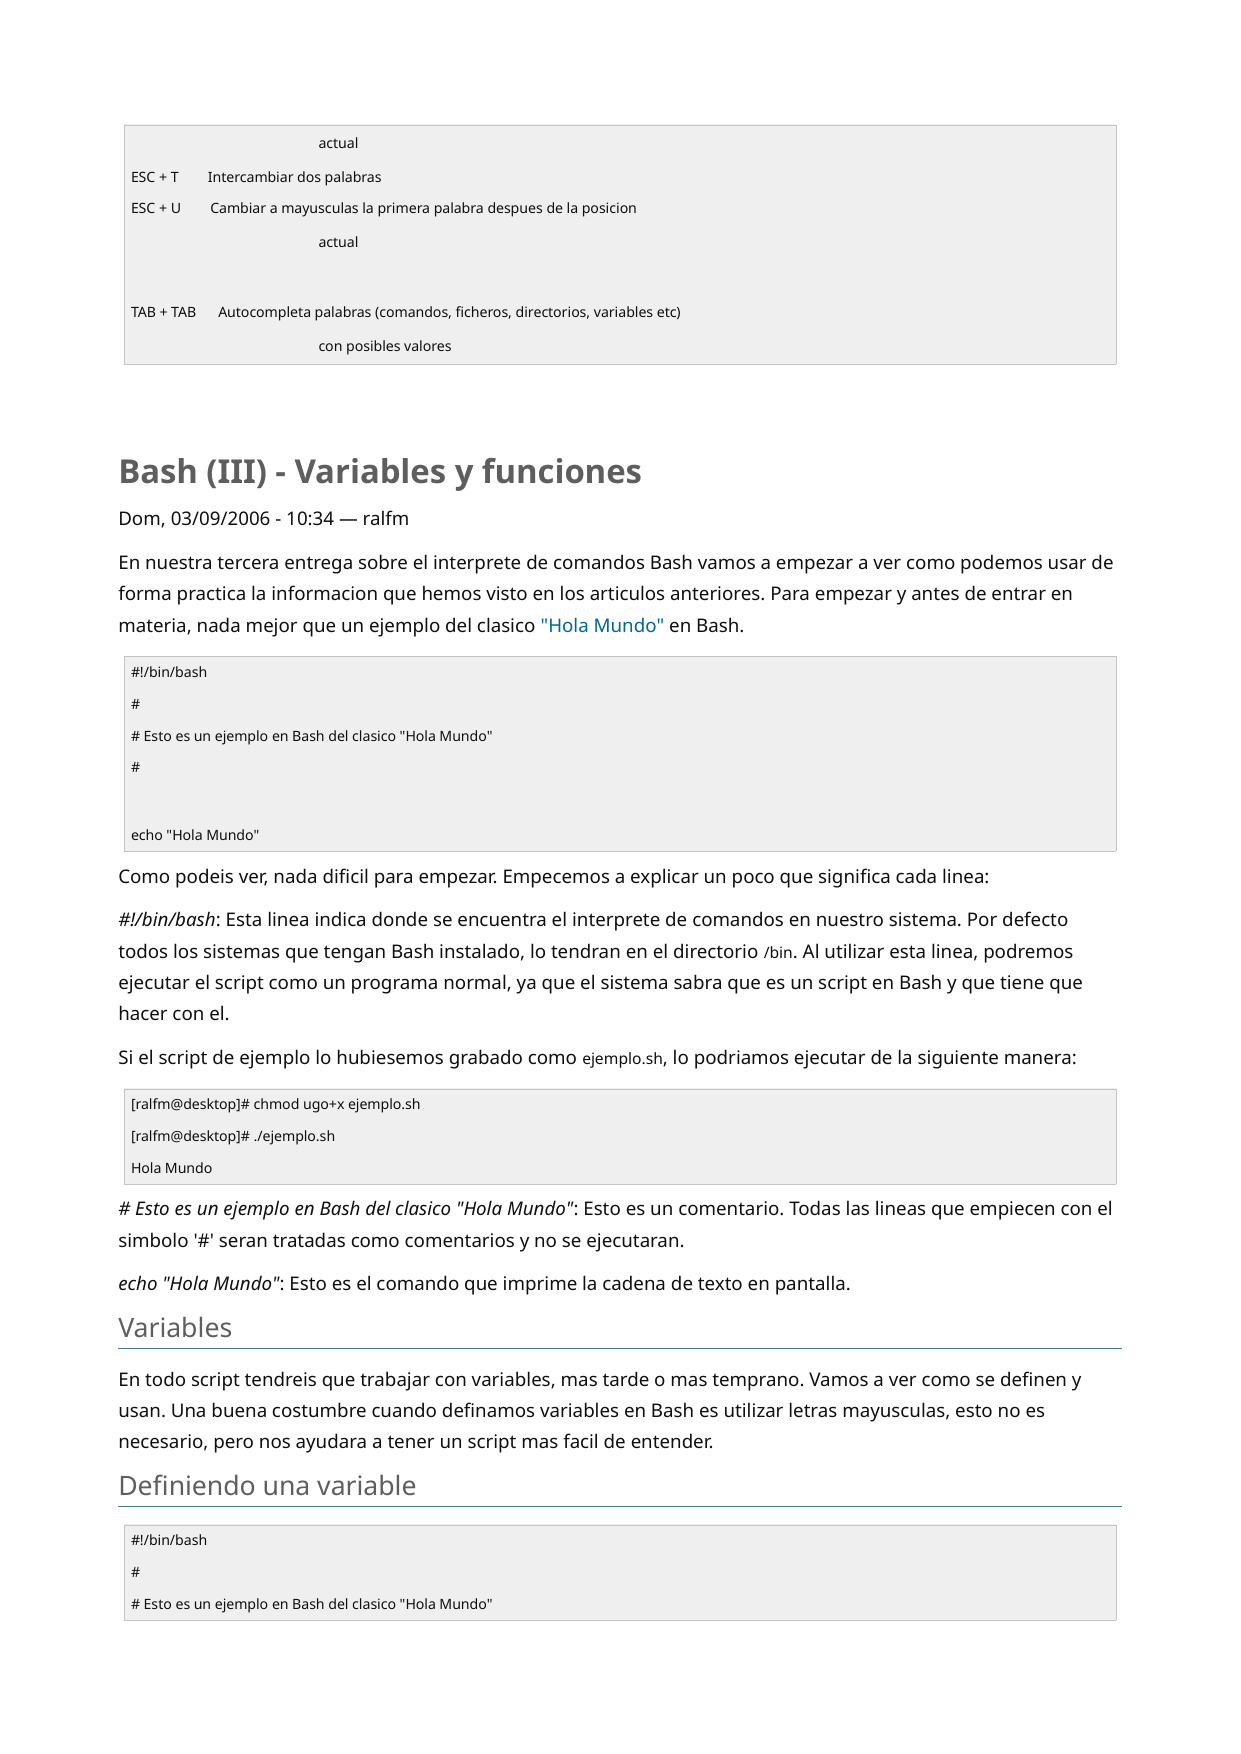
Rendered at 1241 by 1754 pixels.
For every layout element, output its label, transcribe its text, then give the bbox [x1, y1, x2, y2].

text actual [125, 126, 1116, 154]
text echo "Hola Mundo" [125, 819, 1116, 851]
text # Esto es un ejemplo en Bash del clasico "Hola Mundo": Esto es un comentario. Todas las lineas que empiecen con el simbolo '#' seran tratadas como comentarios y no se ejecutaran. [118, 1190, 1122, 1252]
text Si el script de ejemplo lo hubiesemos grabado como ejemplo.sh, lo podriamos ejecutar de la siguiente manera: [118, 1038, 1122, 1070]
text # Esto es un ejemplo en Bash del clasico "Hola Mundo" [125, 1588, 1116, 1620]
subtitle Definiendo una variable [118, 1467, 1122, 1506]
text En todo script tendreis que trabajar con variables, mas tarde o mas temprano. Vamos a ver como se definen y usan. Una buena costumbre cuando definamos variables en Bash es utilizar letras mayusculas, esto no es necesario, pero nos ayudara a tener un script mas facil de entender. [118, 1360, 1122, 1454]
text En nuestra tercera entrega sobre el interprete de comandos Bash vamos a empezar a ver como podemos usar de forma practica la informacion que hemos visto en los articulos anteriores. Para empezar y antes de entrar en materia, nada mejor que un ejemplo del clasico "Hola Mundo" en Bash. [118, 544, 1122, 637]
text [ralfm@desktop]# chmod ugo+x ejemplo.sh [125, 1090, 1116, 1114]
text ESC + T Intercambiar dos palabras [125, 161, 1116, 186]
text # Esto es un ejemplo en Bash del clasico "Hola Mundo" [125, 719, 1116, 745]
text #!/bin/bash [125, 1526, 1116, 1550]
subtitle Variables [118, 1309, 1122, 1348]
text # [125, 688, 1116, 713]
picture [550, 619, 558, 632]
text Hola Mundo [125, 1152, 1116, 1184]
text ESC + U Cambiar a mayusculas la primera palabra despues de la posicion [125, 192, 1116, 218]
text echo "Hola Mundo": Esto es el comando que imprime la cadena de texto en pantalla. [118, 1265, 1122, 1296]
text Como podeis ver, nada dificil para empezar. Empecemos a explicar un poco que significa cada linea: [118, 857, 1122, 888]
text TAB + TAB Autocompleta palabras (comandos, ficheros, directorios, variables etc) [125, 296, 1116, 322]
text #!/bin/bash: Esta linea indica donde se encuentra el interprete de comandos en nuestro sistema. Por defecto todos los sistemas que tengan Bash instalado, lo tendran en el directorio /bin. Al utilizar esta linea, podremos ejecutar el script como un programa normal, ya que el sistema sabra que es un script en Bash y que tiene que hacer con el. [118, 901, 1122, 1026]
subtitle Bash (III) - Variables y funciones [118, 448, 1122, 493]
text actual [125, 224, 1116, 254]
text [ralfm@desktop]# ./ejemplo.sh [125, 1120, 1116, 1146]
text # [125, 1556, 1116, 1582]
text # [125, 751, 1116, 777]
text #!/bin/bash [125, 657, 1116, 682]
text Dom, 03/09/2006 - 10:34 — ralfm [118, 506, 1122, 531]
text con posibles valores [125, 328, 1116, 364]
